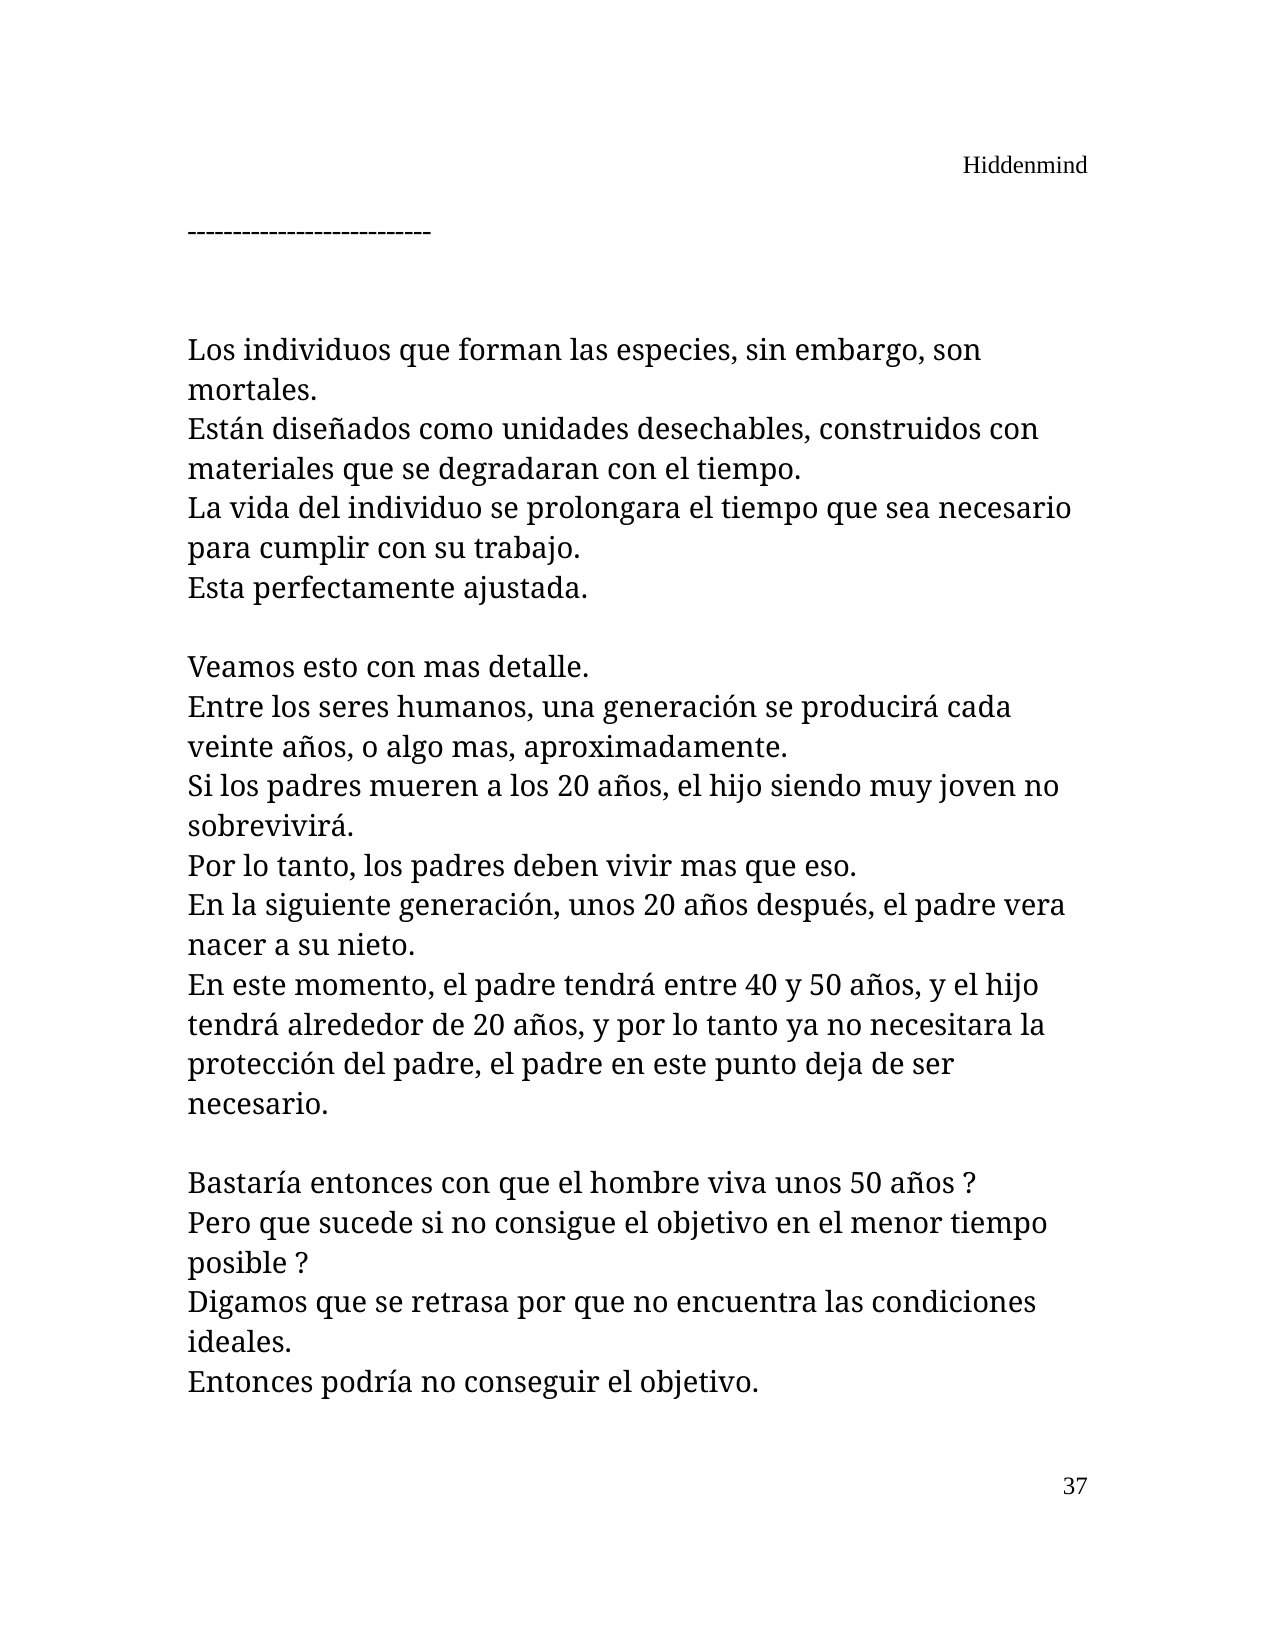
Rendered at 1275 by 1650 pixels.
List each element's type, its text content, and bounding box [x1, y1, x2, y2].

text --------------------------- [187, 210, 1087, 250]
text Entonces podría no conseguir el objetivo. [187, 1361, 1087, 1401]
text Si los padres mueren a los 20 años, el hijo siendo muy joven no sobrevivirá. [187, 766, 1087, 845]
text Por lo tanto, los padres deben vivir mas que eso. [187, 845, 1087, 885]
text Esta perfectamente ajustada. [187, 567, 1087, 607]
text Los individuos que forman las especies, sin embargo, son mortales. [187, 329, 1087, 408]
text Entre los seres humanos, una generación se producirá cada veinte años, o algo mas, aproximadamente. [187, 686, 1087, 766]
text Pero que sucede si no consigue el objetivo en el menor tiempo posible ? [187, 1202, 1087, 1282]
text Veamos esto con mas detalle. [187, 647, 1087, 686]
text La vida del individuo se prolongara el tiempo que sea necesario para cumplir con su trabajo. [187, 488, 1087, 567]
text Están diseñados como unidades desechables, construidos con materiales que se degradaran con el tiempo. [187, 408, 1087, 488]
text Digamos que se retrasa por que no encuentra las condiciones ideales. [187, 1282, 1087, 1361]
text Bastaría entonces con que el hombre viva unos 50 años ? [187, 1162, 1087, 1202]
text En la siguiente generación, unos 20 años después, el padre vera nacer a su nieto. [187, 885, 1087, 964]
text En este momento, el padre tendrá entre 40 y 50 años, y el hijo tendrá alrededor de 20 años, y por lo tanto ya no necesitara la protección del padre, el padre en este punto deja de ser necesario. [187, 964, 1087, 1123]
